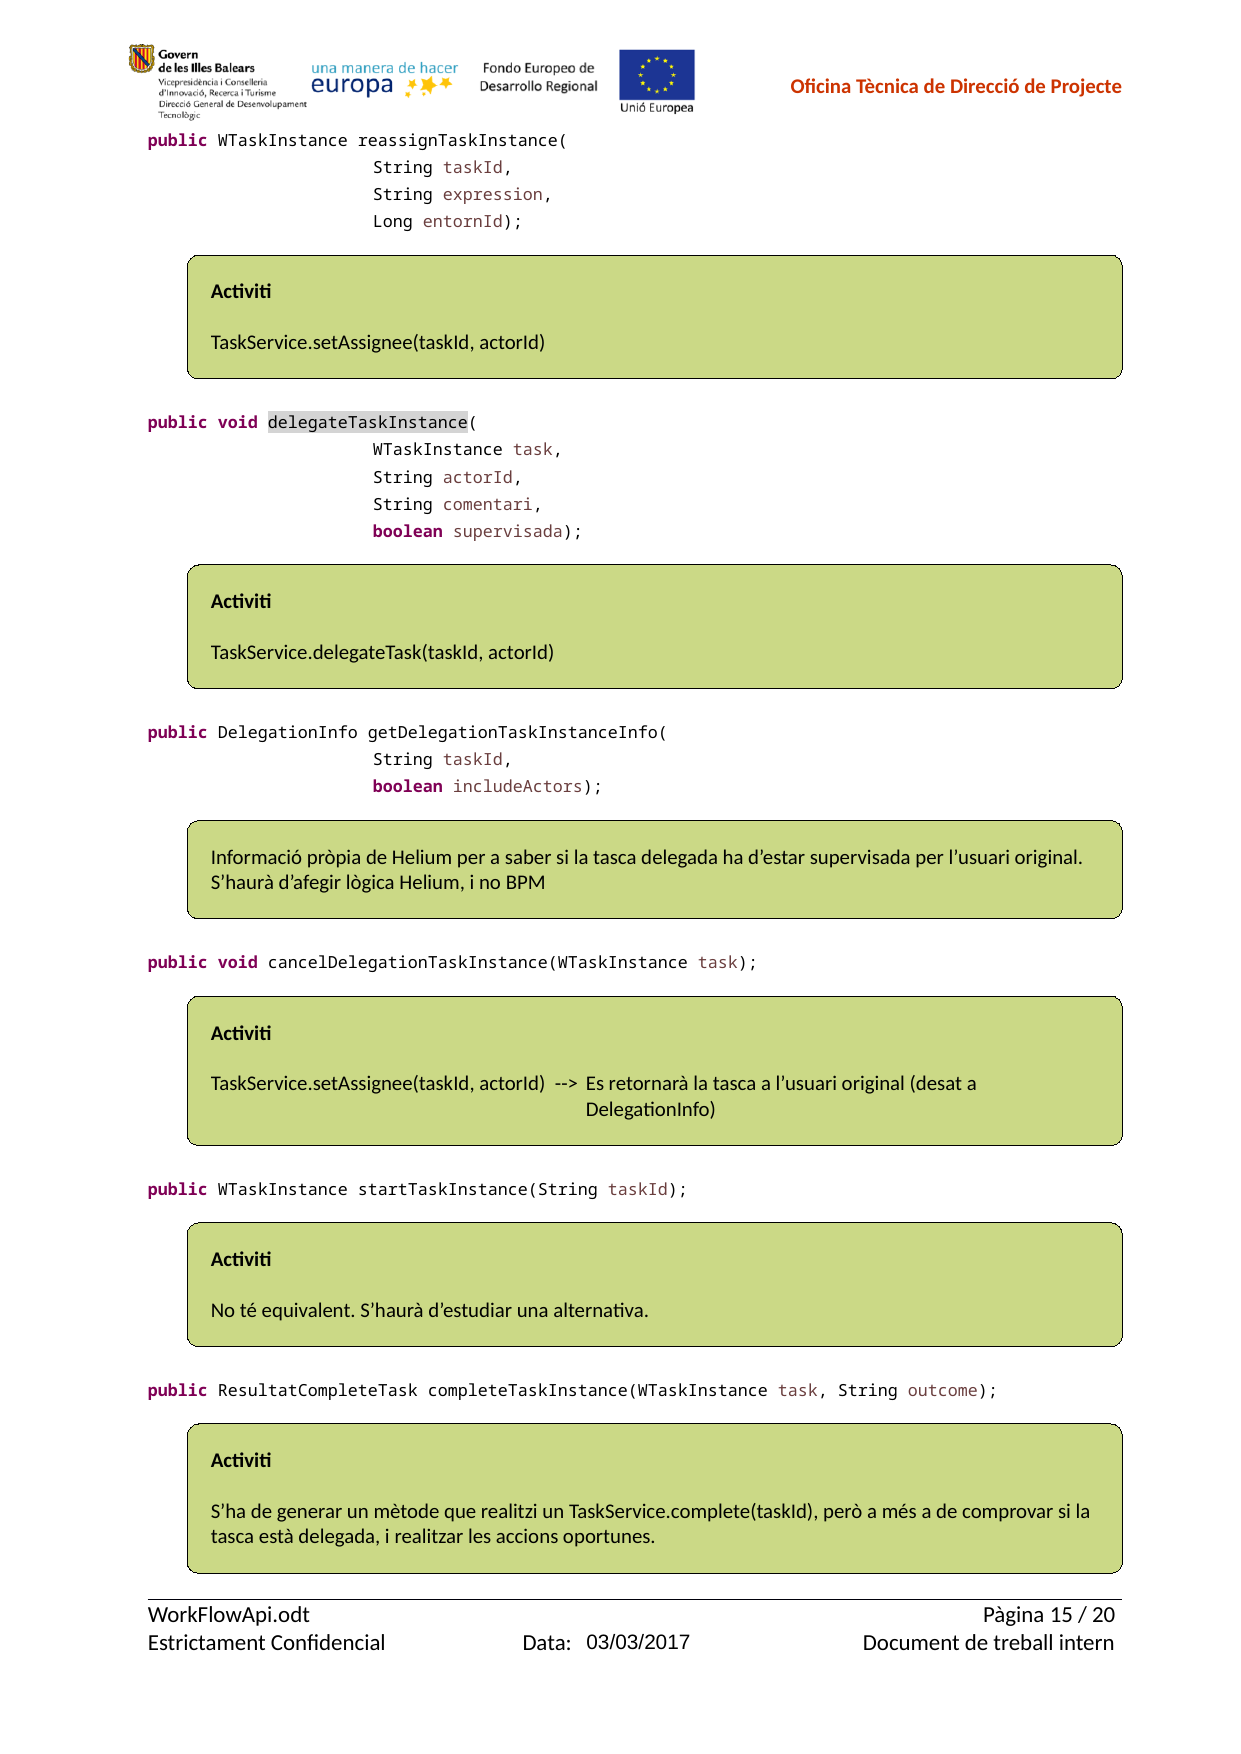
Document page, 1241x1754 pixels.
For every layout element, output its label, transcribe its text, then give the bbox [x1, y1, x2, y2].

text WTaskInstance task, [148, 438, 1122, 461]
text String taskId, [148, 748, 1122, 771]
text public void cancelDelegationTaskInstance(WTaskInstance task); [148, 951, 1122, 973]
picture [128, 43, 697, 121]
text String actorId, [148, 465, 1122, 488]
text boolean includeActors); [148, 775, 1122, 798]
text public WTaskInstance startTaskInstance(String taskId); [148, 1177, 1122, 1200]
text String comentari, [148, 492, 1122, 515]
text public DelegationInfo getDelegationTaskInstanceInfo( [148, 721, 1122, 743]
text public void delegateTaskInstance( [148, 411, 1122, 433]
text public ResultatCompleteTask completeTaskInstance(WTaskInstance task, String outcome); [148, 1378, 1122, 1401]
text public WTaskInstance reassignTaskInstance( [148, 128, 1122, 151]
text String expression, [148, 182, 1122, 205]
text boolean supervisada); [148, 519, 1122, 542]
text String taskId, [148, 155, 1122, 178]
text Long entornId); [148, 210, 1122, 232]
